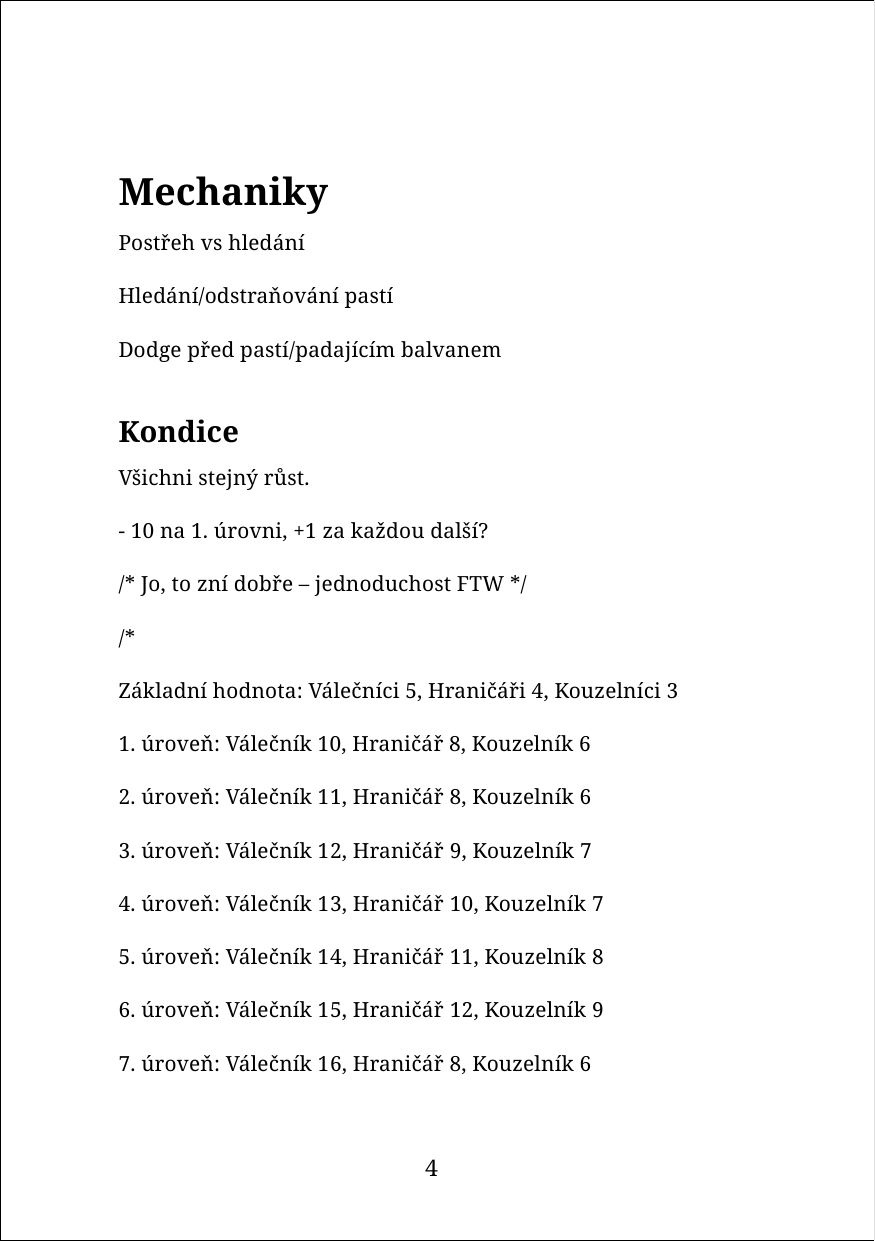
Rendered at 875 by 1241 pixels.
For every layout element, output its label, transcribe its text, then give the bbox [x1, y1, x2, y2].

text Základní hodnota: Válečníci 5, Hraničáři 4, Kouzelníci 3 [118, 676, 756, 704]
text 6. úroveň: Válečník 15, Hraničář 12, Kouzelník 9 [118, 995, 756, 1024]
text /* Jo, to zní dobře – jednoduchost FTW */ [118, 569, 756, 598]
text Dodge před pastí/padajícím balvanem [118, 335, 756, 363]
text Všichni stejný růst. [118, 463, 756, 492]
text 7. úroveň: Válečník 16, Hraničář 8, Kouzelník 6 [118, 1049, 756, 1077]
text 2. úroveň: Válečník 11, Hraničář 8, Kouzelník 6 [118, 782, 756, 811]
text Postřeh vs hledání [118, 228, 756, 257]
text 3. úroveň: Válečník 12, Hraničář 9, Kouzelník 7 [118, 836, 756, 864]
subtitle Mechaniky [118, 166, 756, 217]
text 1. úroveň: Válečník 10, Hraničář 8, Kouzelník 6 [118, 729, 756, 758]
text - 10 na 1. úrovni, +1 za každou další? [118, 516, 756, 545]
text 5. úroveň: Válečník 14, Hraničář 11, Kouzelník 8 [118, 942, 756, 971]
text Hledání/odstraňování pastí [118, 282, 756, 310]
text 4. úroveň: Válečník 13, Hraničář 10, Kouzelník 7 [118, 889, 756, 917]
text /* [118, 623, 756, 651]
subtitle Kondice [118, 412, 756, 451]
